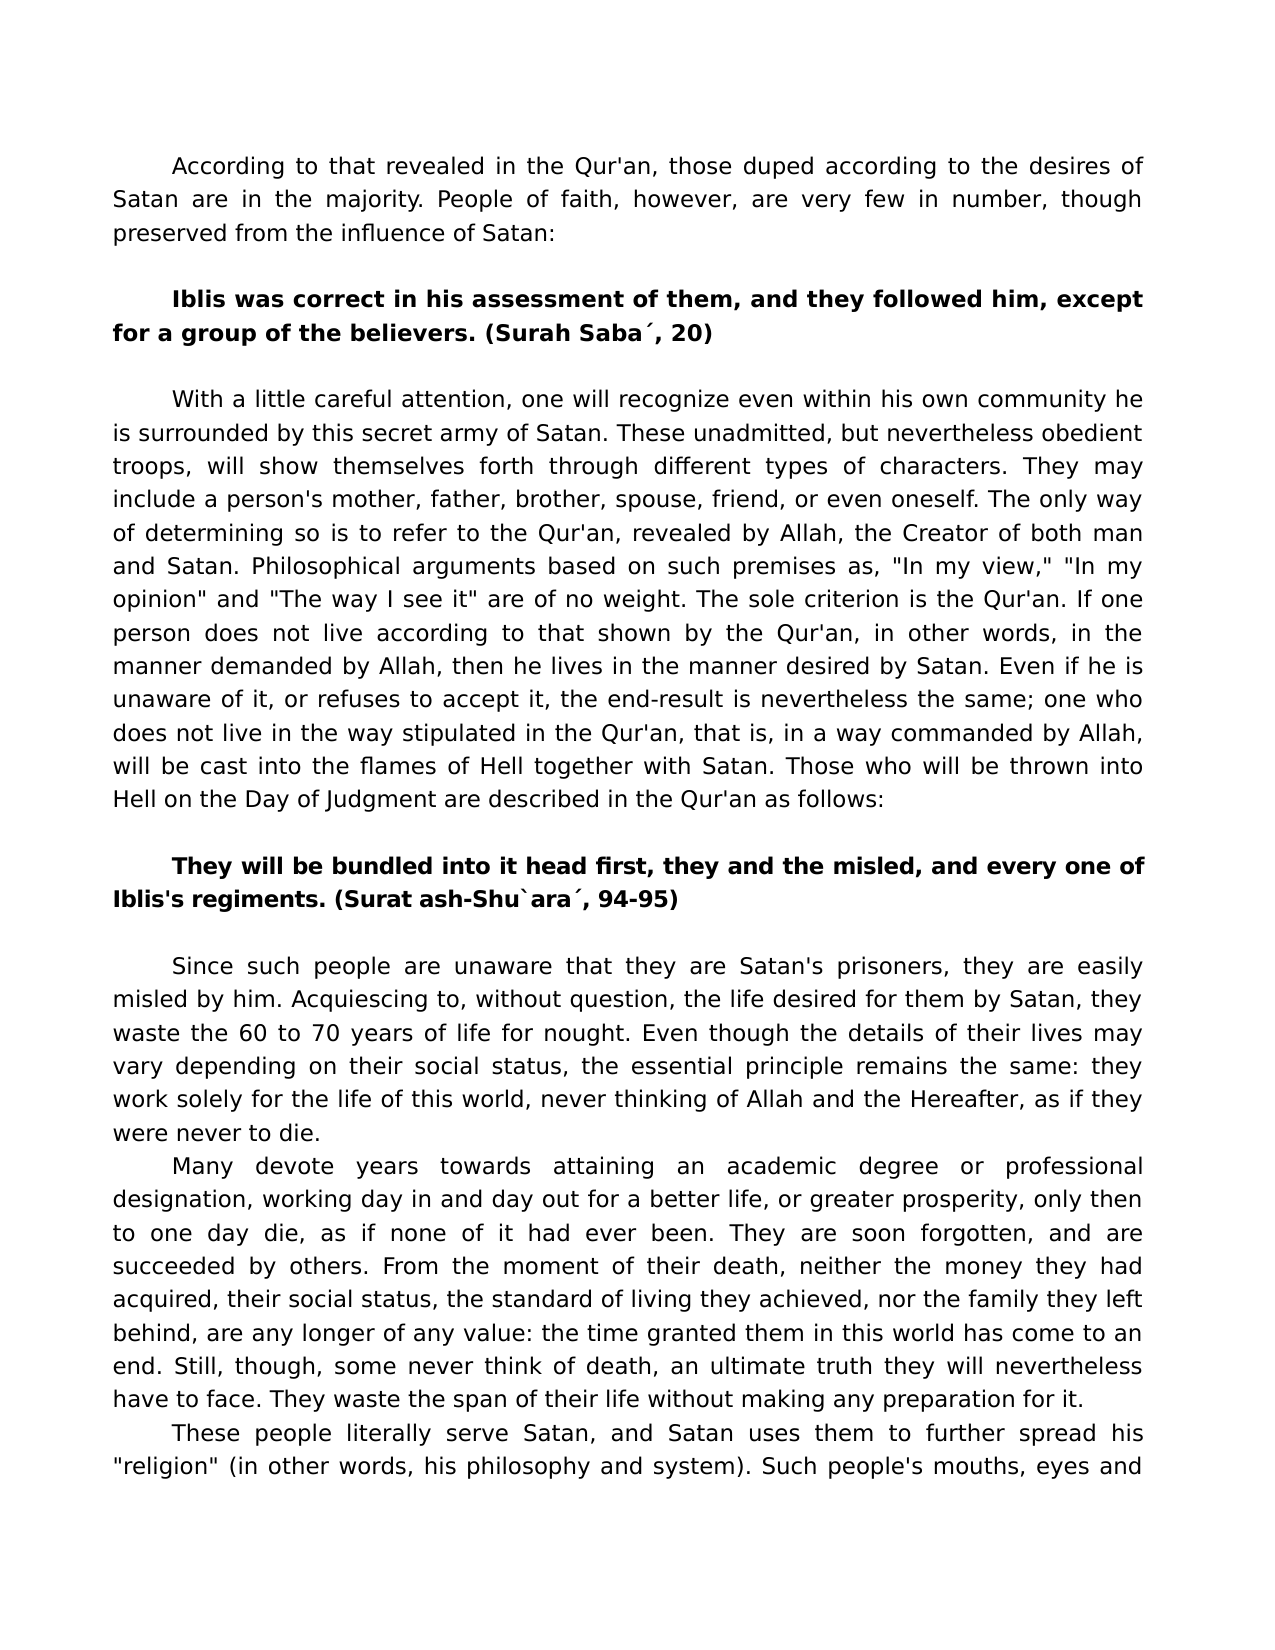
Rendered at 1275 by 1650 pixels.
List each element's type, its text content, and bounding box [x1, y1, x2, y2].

text According to that revealed in the Qur'an, those duped according to the desires of Satan are in the majority. People of faith, however, are very few in number, though preserved from the influence of Satan: [112, 148, 1145, 248]
text Many devote years towards attaining an academic degree or professional designation, working day in and day out for a better life, or greater prosperity, only then to one day die, as if none of it had ever been. They are soon forgotten, and are succeeded by others. From the moment of their death, neither the money they had acquired, their social status, the standard of living they achieved, nor the family they left behind, are any longer of any value: the time granted them in this world has come to an end. Still, though, some never think of death, an ultimate truth they will nevertheless have to face. They waste the span of their life without making any preparation for it. [112, 1148, 1145, 1414]
text With a little careful attention, one will recognize even within his own community he is surrounded by this secret army of Satan. These unadmitted, but nevertheless obedient troops, will show themselves forth through different types of characters. They may include a person's mother, father, brother, spouse, friend, or even oneself. The only way of determining so is to refer to the Qur'an, revealed by Allah, the Creator of both man and Satan. Philosophical arguments based on such premises as, "In my view," "In my opinion" and "The way I see it" are of no weight. The sole criterion is the Qur'an. If one person does not live according to that shown by the Qur'an, in other words, in the manner demanded by Allah, then he lives in the manner desired by Satan. Even if he is unaware of it, or refuses to accept it, the end-result is nevertheless the same; one who does not live in the way stipulated in the Qur'an, that is, in a way commanded by Allah, will be cast into the flames of Hell together with Satan. Those who will be thrown into Hell on the Day of Judgment are described in the Qur'an as follows: [112, 381, 1145, 814]
text These people literally serve Satan, and Satan uses them to further spread his "religion" (in other words, his philosophy and system). Such people's mouths, eyes and [112, 1414, 1145, 1481]
text Since such people are unaware that they are Satan's prisoners, they are easily misled by him. Acquiescing to, without question, the life desired for them by Satan, they waste the 60 to 70 years of life for nought. Even though the details of their lives may vary depending on their social status, the essential principle remains the same: they work solely for the life of this world, never thinking of Allah and the Hereafter, as if they were never to die. [112, 948, 1145, 1148]
text They will be bundled into it head first, they and the misled, and every one of Iblis's regiments. (Surat ash-Shu`ara´, 94-95) [112, 848, 1145, 914]
text Iblis was correct in his assessment of them, and they followed him, except for a group of the believers. (Surah Saba´, 20) [112, 281, 1145, 348]
